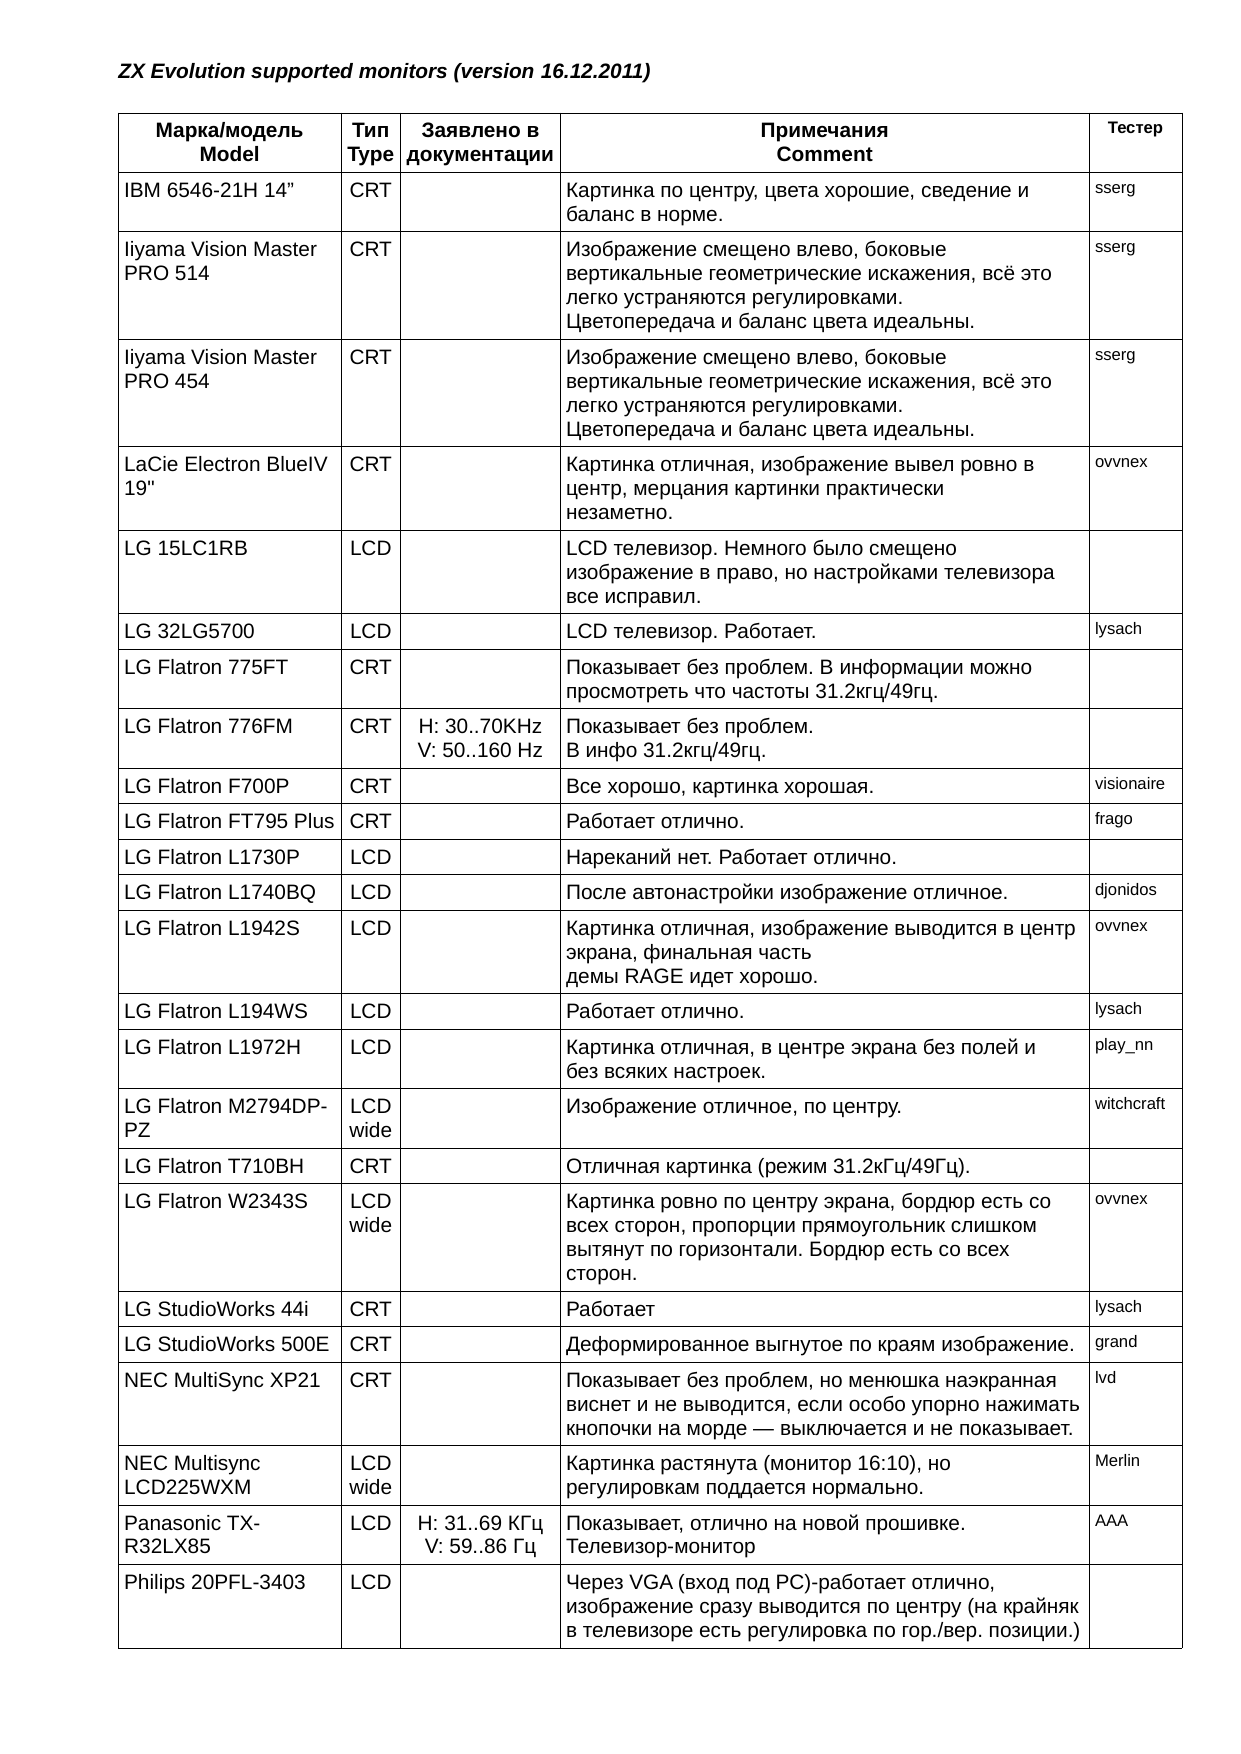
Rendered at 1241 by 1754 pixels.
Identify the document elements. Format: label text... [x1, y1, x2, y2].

table_cell LG Flatron 775FT [119, 650, 341, 708]
table_cell LG Flatron L1740BQ [119, 875, 341, 910]
table_cell LG Flatron T710BH [119, 1149, 341, 1183]
table_cell Работает [561, 1292, 1089, 1326]
table_cell ovvnex [1090, 1184, 1182, 1291]
table_cell [1090, 840, 1182, 874]
table_cell [401, 1184, 560, 1291]
table_cell LCD [342, 875, 400, 910]
table_cell lysach [1090, 614, 1182, 649]
table_cell Iiyama Vision Master PRO 514 [119, 232, 341, 339]
table_cell Изображение отличное, по центру. [561, 1089, 1089, 1148]
table_cell Merlin [1090, 1446, 1182, 1504]
table_cell CRT [342, 804, 400, 839]
table_cell LCD wide [342, 1184, 400, 1291]
table_cell [401, 1565, 560, 1647]
table_cell [401, 911, 560, 993]
table_cell witchcraft [1090, 1089, 1182, 1148]
table_cell sserg [1090, 232, 1182, 339]
table_cell Картинка отличная, изображение вывел ровно в центр, мерцания картинки практически незаметно. [561, 447, 1089, 530]
table_cell [1090, 1565, 1182, 1647]
table_cell LCD телевизор. Работает. [561, 614, 1089, 649]
table_cell AAA [1090, 1506, 1182, 1564]
table_cell Iiyama Vision Master PRO 454 [119, 340, 341, 446]
table_cell LaCie Electron BlueIV 19" [119, 447, 341, 530]
table_cell [401, 447, 560, 530]
table_cell Изображение смещено влево, боковые вертикальные геометрические искажения, всё это легко устраняются регулировками. Цветопередача и баланс цвета идеальны. [561, 232, 1089, 339]
table_cell [401, 875, 560, 910]
table_cell Philips 20PFL-3403 [119, 1565, 341, 1647]
table_cell После автонастройки изображение отличное. [561, 875, 1089, 910]
table_cell LCD [342, 614, 400, 649]
table_header Примечания Comment [561, 114, 1089, 172]
table_cell LG 32LG5700 [119, 614, 341, 649]
table_cell LCD [342, 531, 400, 613]
table_cell CRT [342, 232, 400, 339]
table_header Тип Type [342, 114, 400, 172]
table_cell [401, 1030, 560, 1088]
table_cell LCD wide [342, 1089, 400, 1148]
table_cell Panasonic TX-R32LX85 [119, 1506, 341, 1564]
table_cell djonidos [1090, 875, 1182, 910]
table_cell CRT [342, 650, 400, 708]
table_cell [1090, 531, 1182, 613]
table_cell Все хорошо, картинка хорошая. [561, 769, 1089, 803]
table_cell sserg [1090, 340, 1182, 446]
table_cell LG Flatron L194WS [119, 994, 341, 1029]
table_cell play_nn [1090, 1030, 1182, 1088]
table_header Заявлено в документации [401, 114, 560, 172]
table_cell LCD [342, 994, 400, 1029]
table_cell Работает отлично. [561, 804, 1089, 839]
table_cell CRT [342, 1327, 400, 1362]
table_header Тестер [1090, 114, 1182, 172]
table_cell Картинка растянута (монитор 16:10), но регулировкам поддается нормально. [561, 1446, 1089, 1504]
table_cell Показывает без проблем, но менюшка наэкранная виснет и не выводится, если особо упорно нажимать кнопочки на морде — выключается и не показывает. [561, 1363, 1089, 1445]
table_cell LG Flatron F700P [119, 769, 341, 803]
table_cell ovvnex [1090, 447, 1182, 530]
table_cell [401, 340, 560, 446]
table_cell Картинка отличная, изображение выводится в центр экрана, финальная часть демы RAGE идет хорошо. [561, 911, 1089, 993]
table_cell [401, 804, 560, 839]
table_cell LG Flatron L1730P [119, 840, 341, 874]
table_cell LG Flatron L1942S [119, 911, 341, 993]
table_cell [1090, 650, 1182, 708]
table_cell Показывает без проблем. В инфо 31.2кгц/49гц. [561, 709, 1089, 768]
table_cell ovvnex [1090, 911, 1182, 993]
table_cell CRT [342, 173, 400, 231]
table_cell CRT [342, 1363, 400, 1445]
table_cell [401, 840, 560, 874]
table_cell CRT [342, 1292, 400, 1326]
table_cell Деформированное выгнутое по краям изображение. [561, 1327, 1089, 1362]
table_cell Изображение смещено влево, боковые вертикальные геометрические искажения, всё это легко устраняются регулировками. Цветопередача и баланс цвета идеальны. [561, 340, 1089, 446]
table_cell lysach [1090, 1292, 1182, 1326]
table_cell [401, 769, 560, 803]
table_cell LG Flatron FT795 Plus [119, 804, 341, 839]
table_cell [401, 531, 560, 613]
table_cell LCD [342, 840, 400, 874]
table_cell LG Flatron M2794DP-PZ [119, 1089, 341, 1148]
table_cell sserg [1090, 173, 1182, 231]
table_cell Показывает, отлично на новой прошивке. Телевизор-монитор [561, 1506, 1089, 1564]
table_cell visionaire [1090, 769, 1182, 803]
table_cell Отличная картинка (режим 31.2кГц/49Гц). [561, 1149, 1089, 1183]
table_cell LCD телевизор. Немного было смещено изображение в право, но настройками телевизора все исправил. [561, 531, 1089, 613]
table_cell LG Flatron 776FM [119, 709, 341, 768]
table_cell Картинка отличная, в центре экрана без полей и без всяких настроек. [561, 1030, 1089, 1088]
table_cell [1090, 1149, 1182, 1183]
table_cell LCD [342, 1506, 400, 1564]
table_cell LCD [342, 911, 400, 993]
table_cell [401, 1089, 560, 1148]
table_cell LG StudioWorks 500E [119, 1327, 341, 1362]
table_cell [401, 650, 560, 708]
table_cell Через VGA (вход под PC)-работает отлично, изображение сразу выводится по центру (на крайняк в телевизоре есть регулировка по гор./вер. позиции.) [561, 1565, 1089, 1647]
table_cell Нареканий нет. Работает отлично. [561, 840, 1089, 874]
table_cell Показывает без проблем. В информации можно просмотреть что частоты 31.2кгц/49гц. [561, 650, 1089, 708]
table_cell lvd [1090, 1363, 1182, 1445]
table_cell CRT [342, 447, 400, 530]
table_cell NEC Multisync LCD225WXM [119, 1446, 341, 1504]
table_cell LG StudioWorks 44i [119, 1292, 341, 1326]
table_cell [1090, 709, 1182, 768]
table_cell CRT [342, 709, 400, 768]
table_cell [401, 1327, 560, 1362]
table_cell LCD [342, 1030, 400, 1088]
table_cell [401, 232, 560, 339]
table_cell grand [1090, 1327, 1182, 1362]
table_cell LG Flatron L1972H [119, 1030, 341, 1088]
table_cell Картинка ровно по центру экрана, бордюр есть со всех сторон, пропорции прямоугольник слишком вытянут по горизонтали. Бордюр есть со всех сторон. [561, 1184, 1089, 1291]
table_cell [401, 1363, 560, 1445]
table_cell LG Flatron W2343S [119, 1184, 341, 1291]
table_cell CRT [342, 340, 400, 446]
table_header Марка/модель Model [119, 114, 341, 172]
table_cell [401, 1292, 560, 1326]
table_cell H: 30..70KHz V: 50..160 Hz [401, 709, 560, 768]
table_cell Работает отлично. [561, 994, 1089, 1029]
table_cell [401, 173, 560, 231]
table_cell [401, 1446, 560, 1504]
table_cell H: 31..69 КГц V: 59..86 Гц [401, 1506, 560, 1564]
table_cell [401, 614, 560, 649]
table_cell IBM 6546-21H 14” [119, 173, 341, 231]
table_cell Картинка по центру, цвета хорошие, сведение и баланс в норме. [561, 173, 1089, 231]
table_cell [401, 1149, 560, 1183]
table_cell frago [1090, 804, 1182, 839]
table_cell LG 15LC1RB [119, 531, 341, 613]
table_cell NEC MultiSync XP21 [119, 1363, 341, 1445]
table_cell CRT [342, 1149, 400, 1183]
table_cell LCD [342, 1565, 400, 1647]
table_cell lysach [1090, 994, 1182, 1029]
table_cell CRT [342, 769, 400, 803]
table_cell [401, 994, 560, 1029]
table_cell LCD wide [342, 1446, 400, 1504]
